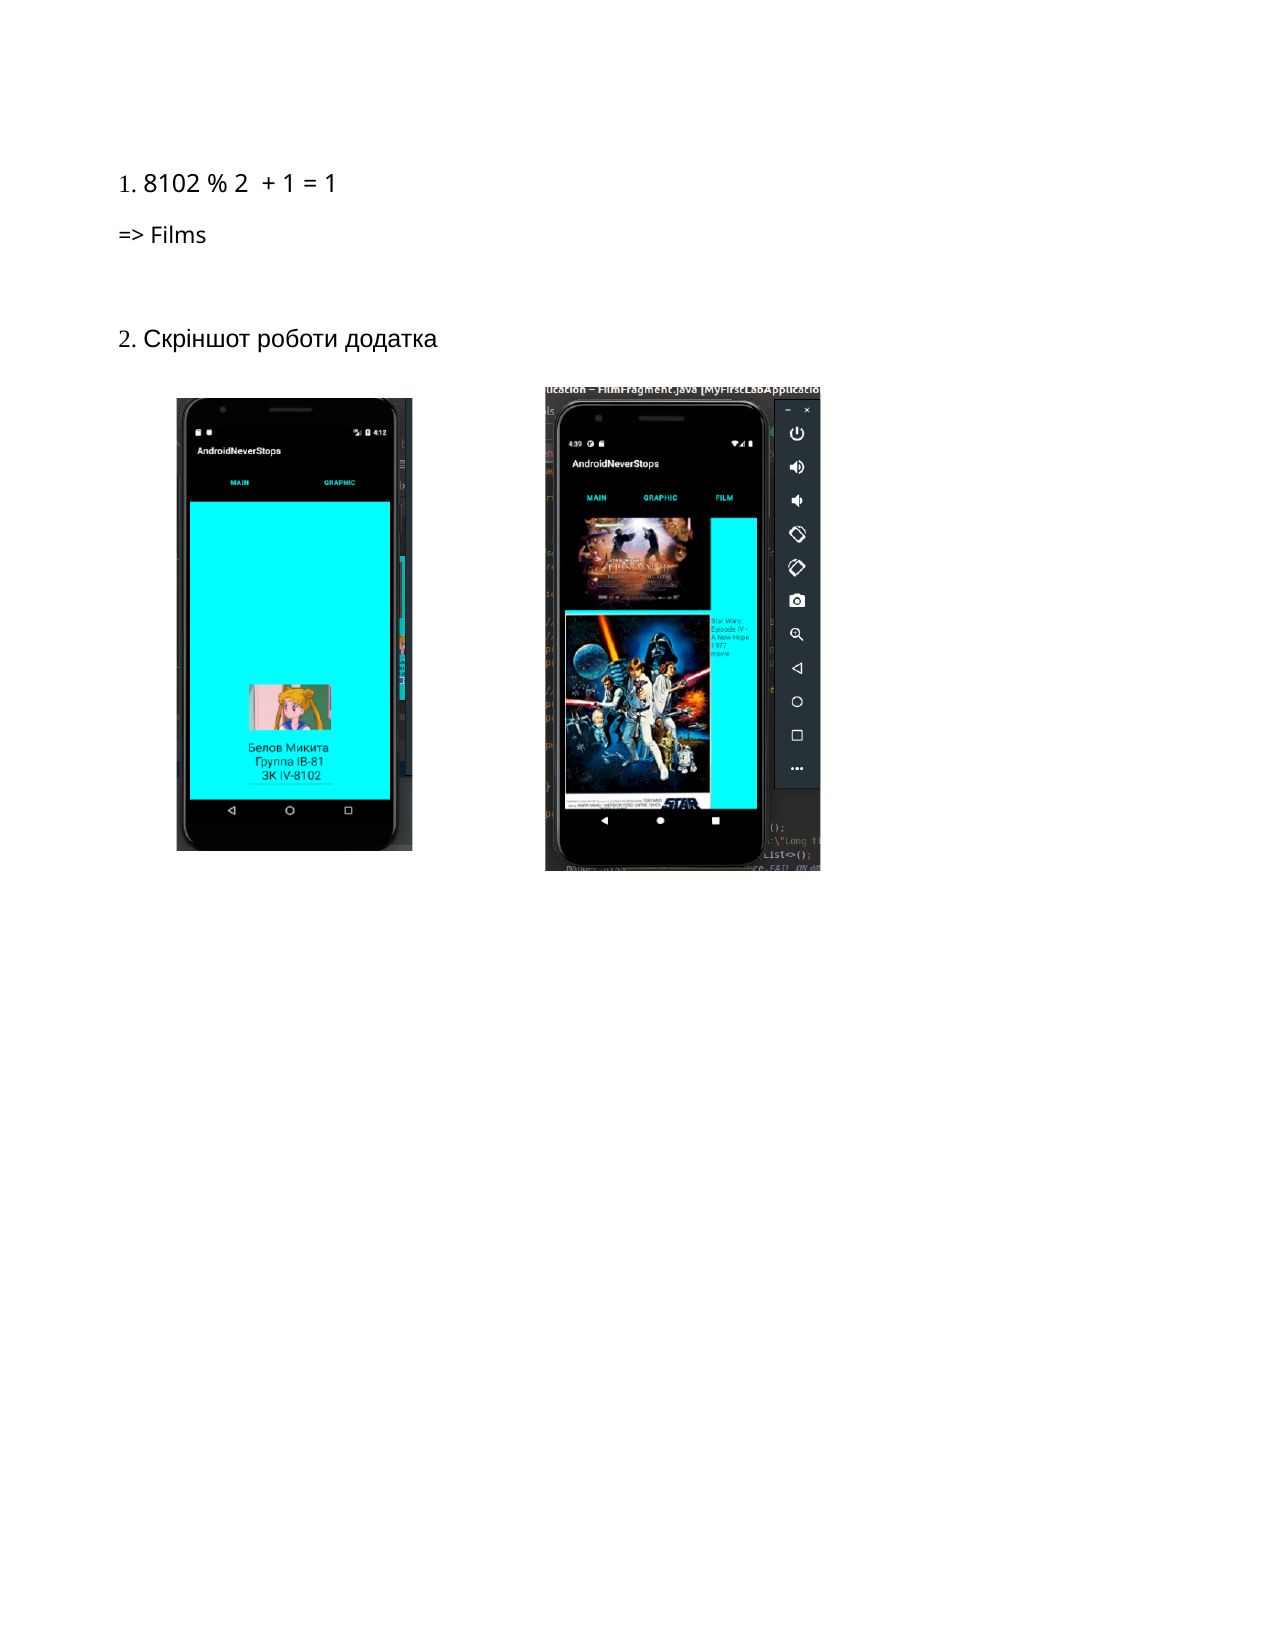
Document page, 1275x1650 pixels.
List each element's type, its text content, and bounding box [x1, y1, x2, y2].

text 2. Скріншот роботи додатка [118, 324, 1157, 353]
text 1. 8102 % 2 + 1 = 1 [118, 166, 1157, 200]
text => Films [118, 219, 1157, 251]
